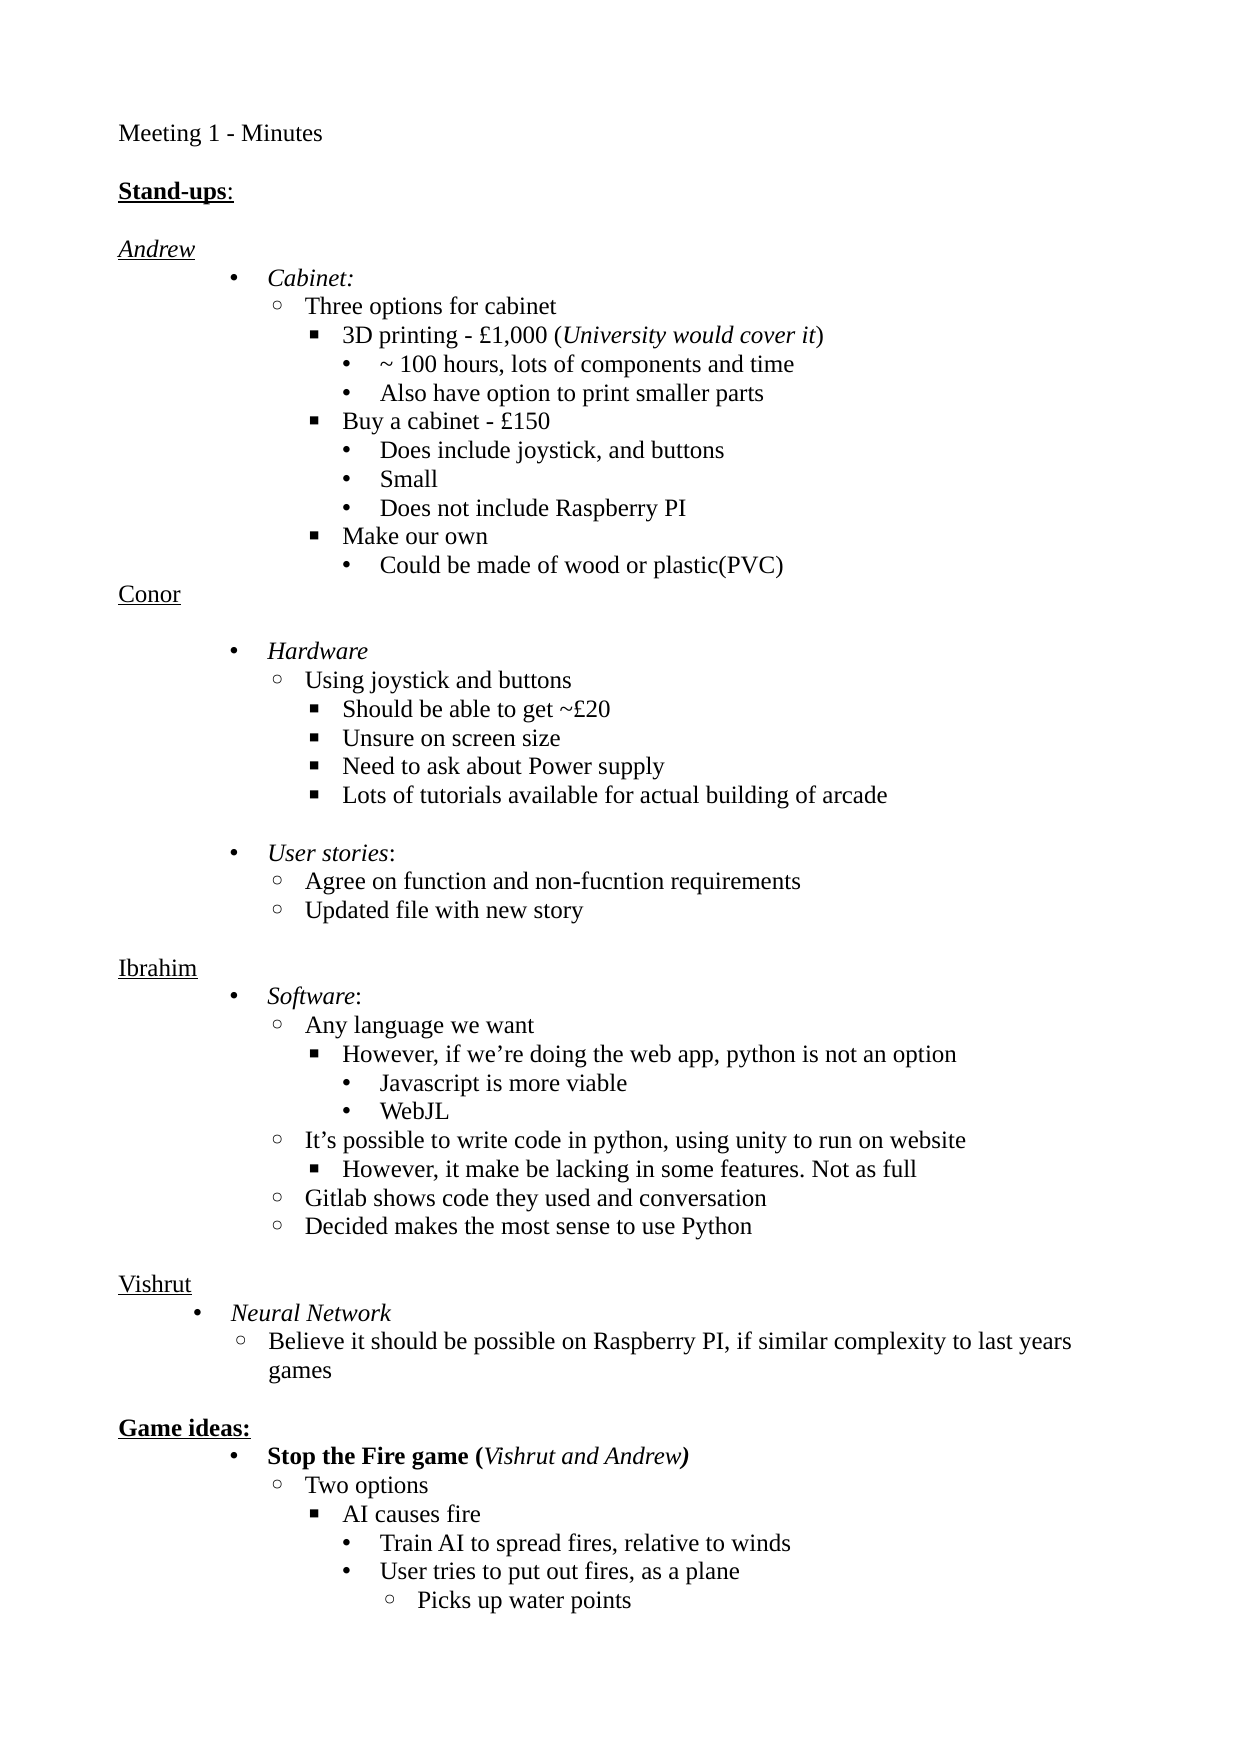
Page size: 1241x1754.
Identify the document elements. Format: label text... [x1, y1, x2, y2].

list Buy a cabinet - £150 [304, 406, 1122, 435]
list Using joystick and buttons [267, 665, 1122, 694]
list ~ 100 hours, lots of components and time [342, 349, 1122, 378]
list However, if we’re doing the web app, python is not an option [304, 1039, 1122, 1068]
text Vishrut [118, 1269, 1122, 1298]
list It’s possible to write code in python, using unity to run on website [267, 1125, 1122, 1154]
list Believe it should be possible on Raspberry PI, if similar complexity to last years games [231, 1326, 1122, 1384]
text Ibrahim [118, 953, 1122, 981]
text Stand-ups: [118, 176, 1122, 205]
list Unsure on screen size [304, 723, 1122, 751]
list Stop the Fire game (Vishrut and Andrew) [229, 1441, 1122, 1470]
list Make our own [304, 521, 1122, 550]
list User tries to put out fires, as a plane [342, 1556, 1122, 1585]
list Agree on function and non-fucntion requirements [267, 866, 1122, 895]
list Three options for cabinet [267, 291, 1122, 320]
list Train AI to spread fires, relative to winds [342, 1528, 1122, 1556]
list Should be able to get ~£20 [304, 694, 1122, 723]
text Game ideas: [118, 1413, 1122, 1441]
list Neural Network [193, 1298, 1122, 1326]
list Could be made of wood or plastic(PVC) [342, 550, 1122, 579]
list However, it make be lacking in some features. Not as full [304, 1154, 1122, 1183]
list Lots of tutorials available for actual building of arcade [304, 780, 1122, 809]
list Decided makes the most sense to use Python [267, 1211, 1122, 1240]
list Updated file with new story [267, 895, 1122, 924]
text Conor [118, 579, 1122, 608]
list AI causes fire [304, 1499, 1122, 1528]
list Cabinet: [229, 263, 1122, 291]
list Does not include Raspberry PI [342, 493, 1122, 521]
list Two options [267, 1470, 1122, 1499]
list User stories: [229, 838, 1122, 866]
list Any language we want [267, 1010, 1122, 1039]
list Picks up water points [379, 1585, 1122, 1614]
list Need to ask about Power supply [304, 751, 1122, 780]
list Also have option to print smaller parts [342, 378, 1122, 406]
list Gitlab shows code they used and conversation [267, 1183, 1122, 1211]
list 3D printing - £1,000 (University would cover it) [304, 320, 1122, 349]
list Software: [229, 981, 1122, 1010]
list Hardware [229, 636, 1122, 665]
list WebJL [342, 1096, 1122, 1125]
list Does include joystick, and buttons [342, 435, 1122, 464]
list Javascript is more viable [342, 1068, 1122, 1096]
text Andrew [118, 234, 1122, 263]
list Small [342, 464, 1122, 493]
